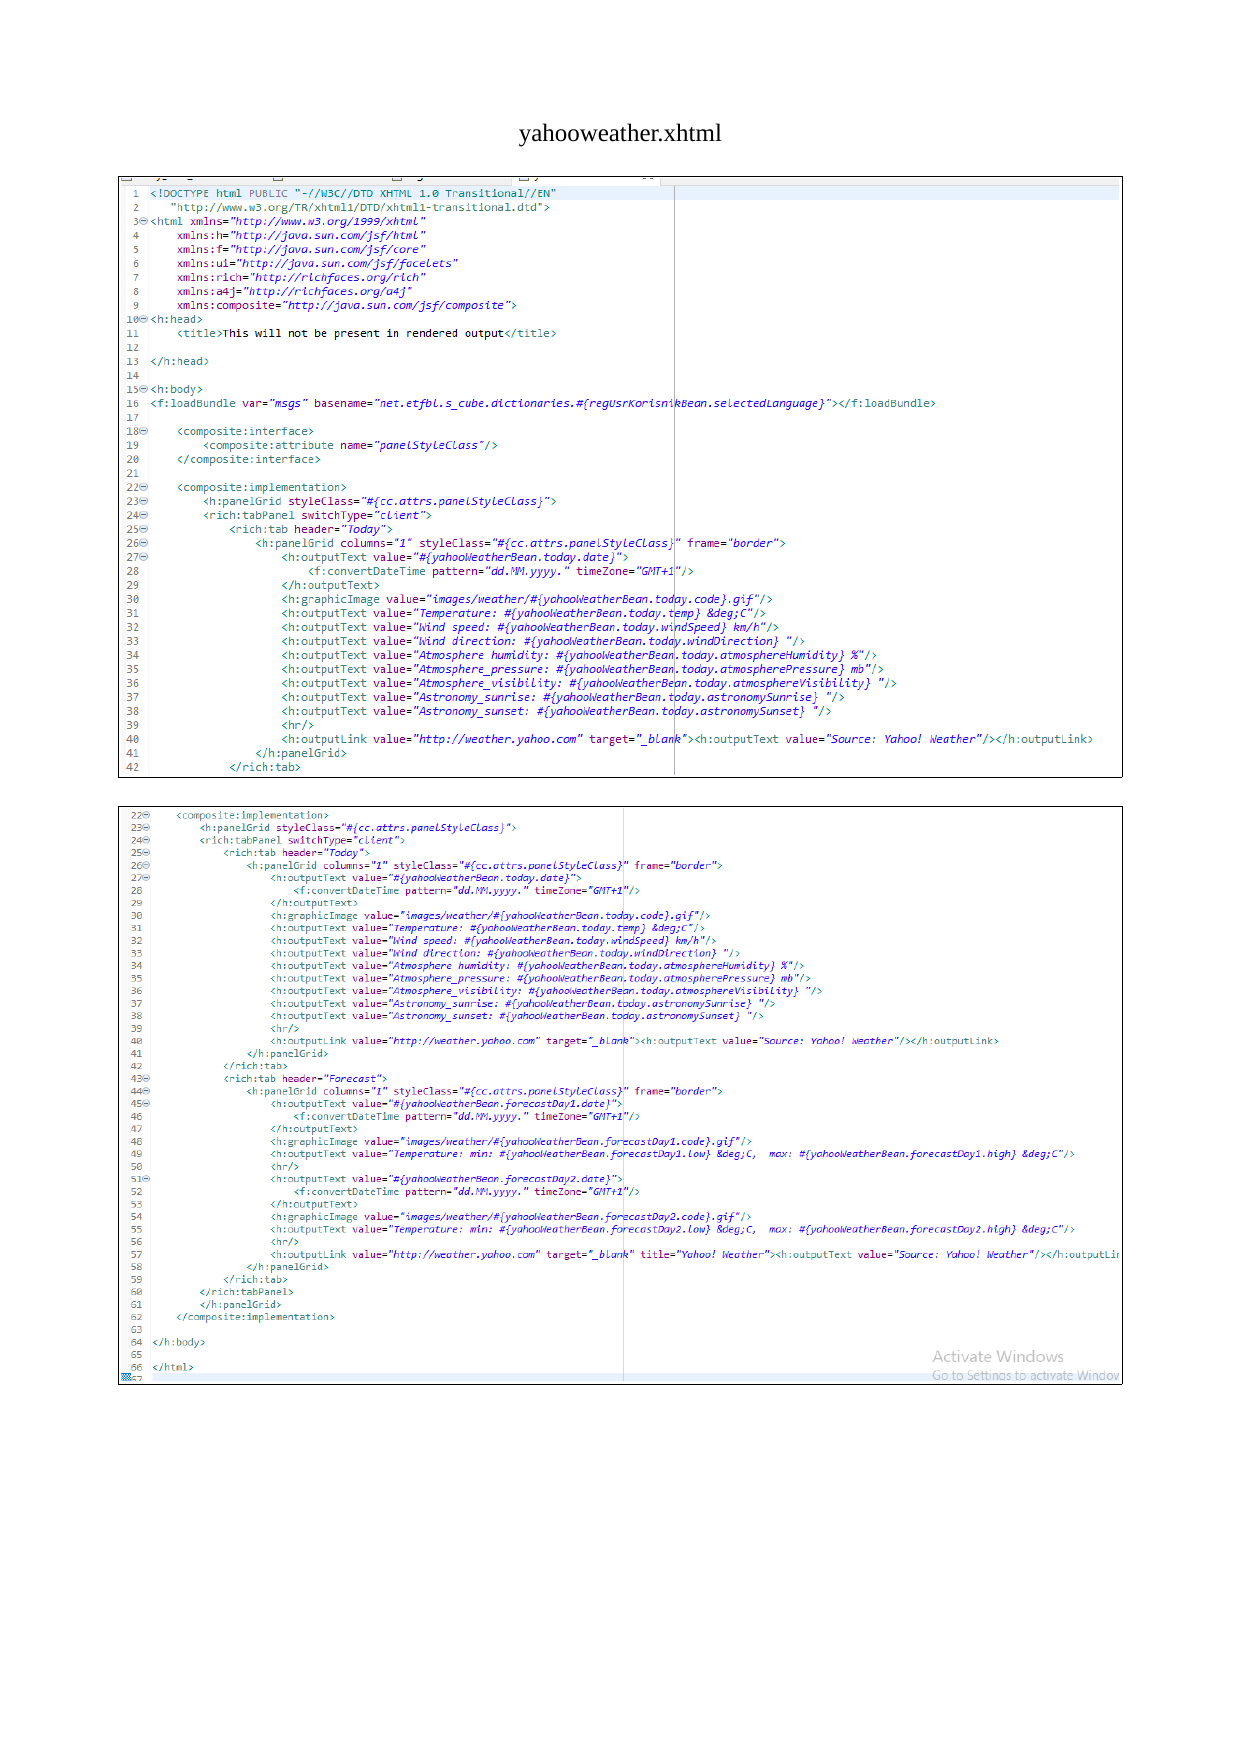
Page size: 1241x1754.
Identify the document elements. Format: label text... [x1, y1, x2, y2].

picture [121, 808, 1119, 1381]
picture [121, 178, 1119, 775]
text yahooweather.xhtml [118, 118, 1122, 147]
